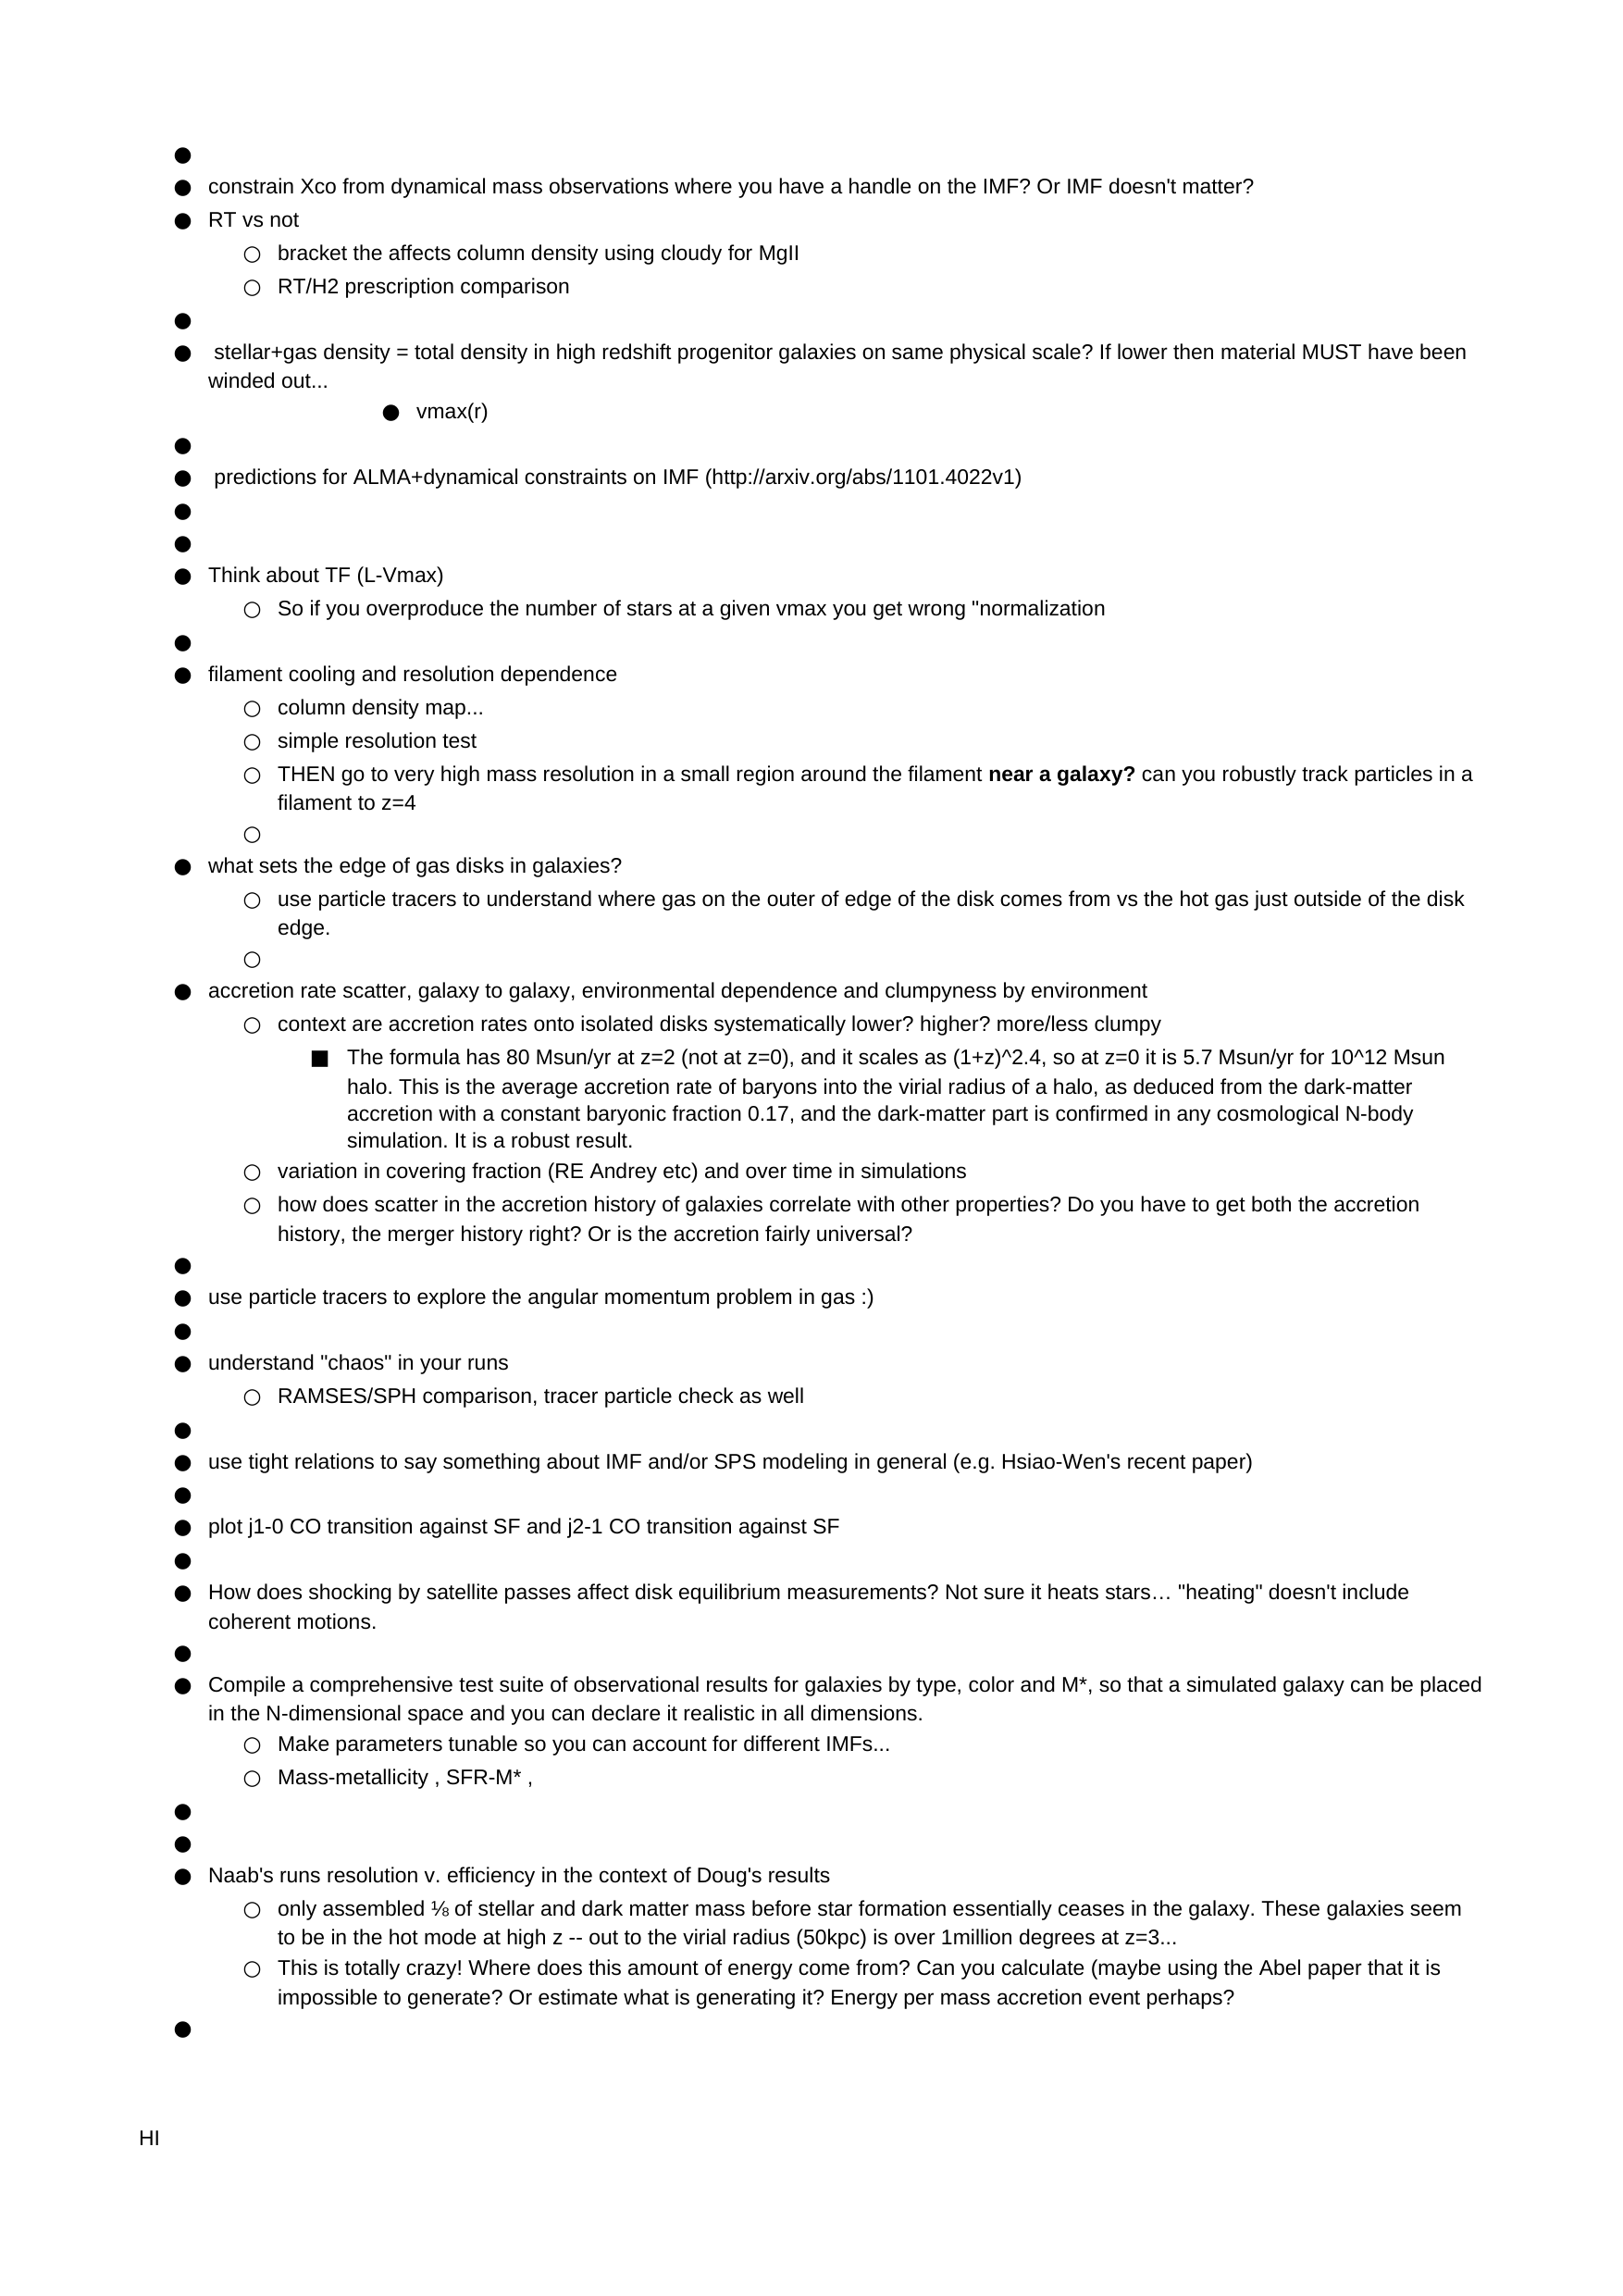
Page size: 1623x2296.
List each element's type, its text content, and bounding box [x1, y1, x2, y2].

list predictions for ALMA+dynamical constraints on IMF (http://arxiv.org/abs/1101.4022v1) [173, 462, 1484, 490]
list stellar+gas density = total density in high redshift progenitor galaxies on same physical scale? If lower then material MUST have been winded out... [173, 337, 1484, 392]
list RAMSES/SPH comparison, tracer particle check as well [242, 1381, 1484, 1409]
list what sets the edge of gas disks in galaxies? [173, 850, 1484, 879]
list constrain Xco from dynamical mass observations where you have a handle on the IMF? Or IMF doesn't matter? [173, 171, 1484, 200]
list The formula has 80 Msun/yr at z=2 (not at z=0), and it scales as (1+z)^2.4, so at z=0 it is 5.7 Msun/yr for 10^12 Msun halo. This is the average accretion rate of baryons into the virial radius of a halo, as deduced from the dark-matter accretion with a constant baryonic fraction 0.17, and the dark-matter part is confirmed in any cosmological N-body simulation. It is a robust result. [139, 1042, 1484, 1153]
text HI [139, 2127, 1484, 2150]
list Naab's runs resolution v. efficiency in the context of Doug's results [173, 1860, 1484, 1889]
list accretion rate scatter, galaxy to galaxy, environmental dependence and clumpyness by environment [173, 975, 1484, 1005]
list column density map... [242, 692, 1484, 721]
list plot j1-0 CO transition against SF and j2-1 CO transition against SF [173, 1511, 1484, 1541]
list context are accretion rates onto isolated disks systematically lower? higher? more/less clumpy [242, 1009, 1484, 1038]
list RT vs not [173, 205, 1484, 233]
list variation in covering fraction (RE Andrey etc) and over time in simulations [242, 1156, 1484, 1185]
list Think about TF (L-Vmax) [173, 560, 1484, 589]
list use particle tracers to understand where gas on the outer of edge of the disk comes from vs the hot gas just outside of the disk edge. [242, 884, 1484, 940]
list THEN go to very high mass resolution in a small region around the filament near a galaxy? can you robustly track particles in a filament to z=4 [242, 759, 1484, 814]
list understand "chaos" in your runs [173, 1347, 1484, 1376]
list Compile a comprehensive test suite of observational results for galaxies by type, color and M*, so that a simulated galaxy can be placed in the N-dimensional space and you can declare it realistic in all dimensions. [173, 1669, 1484, 1725]
list filament cooling and resolution dependence [173, 659, 1484, 688]
list This is totally crazy! Where does this amount of energy come from? Can you calculate (maybe using the Abel paper that it is impossible to generate? Or estimate what is generating it? Energy per mass accretion event perhaps? [242, 1953, 1484, 2009]
list How does shocking by satellite passes affect disk equilibrium measurements? Not sure it heats stars… "heating" doesn't include coherent motions. [173, 1577, 1484, 1633]
list only assembled ⅛ of stellar and dark matter mass before star formation essentially ceases in the galaxy. These galaxies seem to be in the hot mode at high z -- out to the virial radius (50kpc) is over 1million degrees at z=3... [242, 1893, 1484, 1950]
list how does scatter in the accretion history of galaxies correlate with other properties? Do you have to get both the accretion history, the merger history right? Or is the accretion fairly universal? [242, 1189, 1484, 1246]
list Mass-metallicity , SFR-M* , [242, 1762, 1484, 1791]
list RT/H2 prescription comparison [242, 271, 1484, 300]
list use tight relations to say something about IMF and/or SPS modeling in general (e.g. Hsiao-Wen's recent paper) [173, 1446, 1484, 1475]
list vmax(r) [381, 396, 1484, 425]
list bracket the affects column density using cloudy for MgII [242, 238, 1484, 267]
list Make parameters tunable so you can account for different IMFs... [242, 1729, 1484, 1757]
list use particle tracers to explore the angular momentum problem in gas :) [173, 1282, 1484, 1310]
list simple resolution test [242, 726, 1484, 754]
list So if you overproduce the number of stars at a given vmax you get wrong "normalization [242, 593, 1484, 622]
